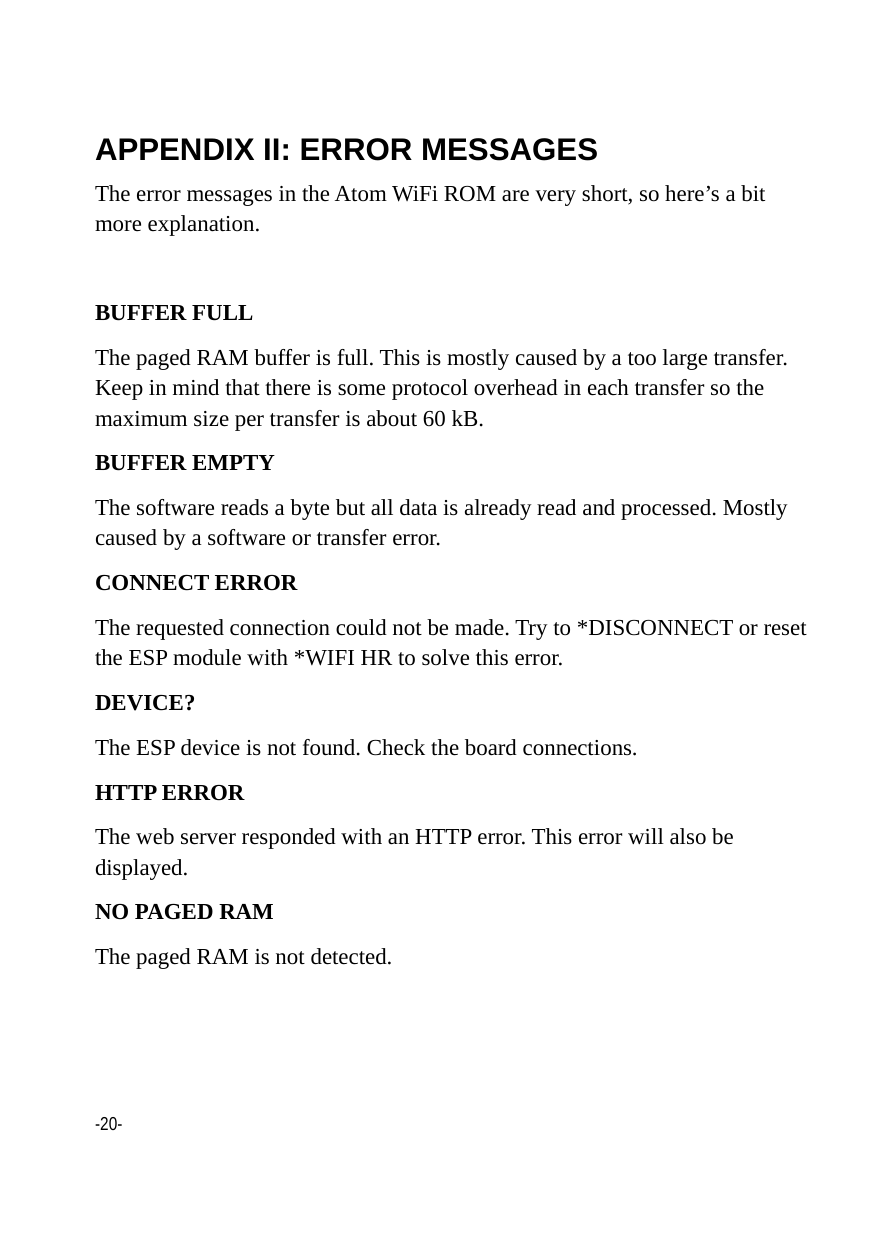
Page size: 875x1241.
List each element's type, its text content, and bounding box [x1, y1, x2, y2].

text NO PAGED RAM [95, 898, 815, 925]
text BUFFER FULL [95, 299, 815, 326]
text The requested connection could not be made. Try to *DISCONNECT or reset the ESP module with *WIFI HR to solve this error. [95, 614, 815, 671]
text The web server responded with an HTTP error. This error will also be displayed. [95, 823, 815, 880]
text The paged RAM is not detected. [95, 943, 815, 969]
text HTTP ERROR [95, 779, 815, 805]
text The ESP device is not found. Check the board connections. [95, 734, 815, 760]
text CONNECT ERROR [95, 569, 815, 596]
text DEVICE? [95, 689, 815, 715]
subtitle APPENDIX II: ERROR MESSAGES [95, 131, 815, 167]
text The software reads a byte but all data is already read and processed. Mostly caused by a software or transfer error. [95, 494, 815, 551]
text The paged RAM buffer is full. This is mostly caused by a too large transfer. Keep in mind that there is some protocol overhead in each transfer so the maximum size per transfer is about 60 kB. [95, 344, 815, 431]
text BUFFER EMPTY [95, 449, 815, 476]
text The error messages in the Atom WiFi ROM are very short, so here’s a bit more explanation. [95, 180, 815, 236]
